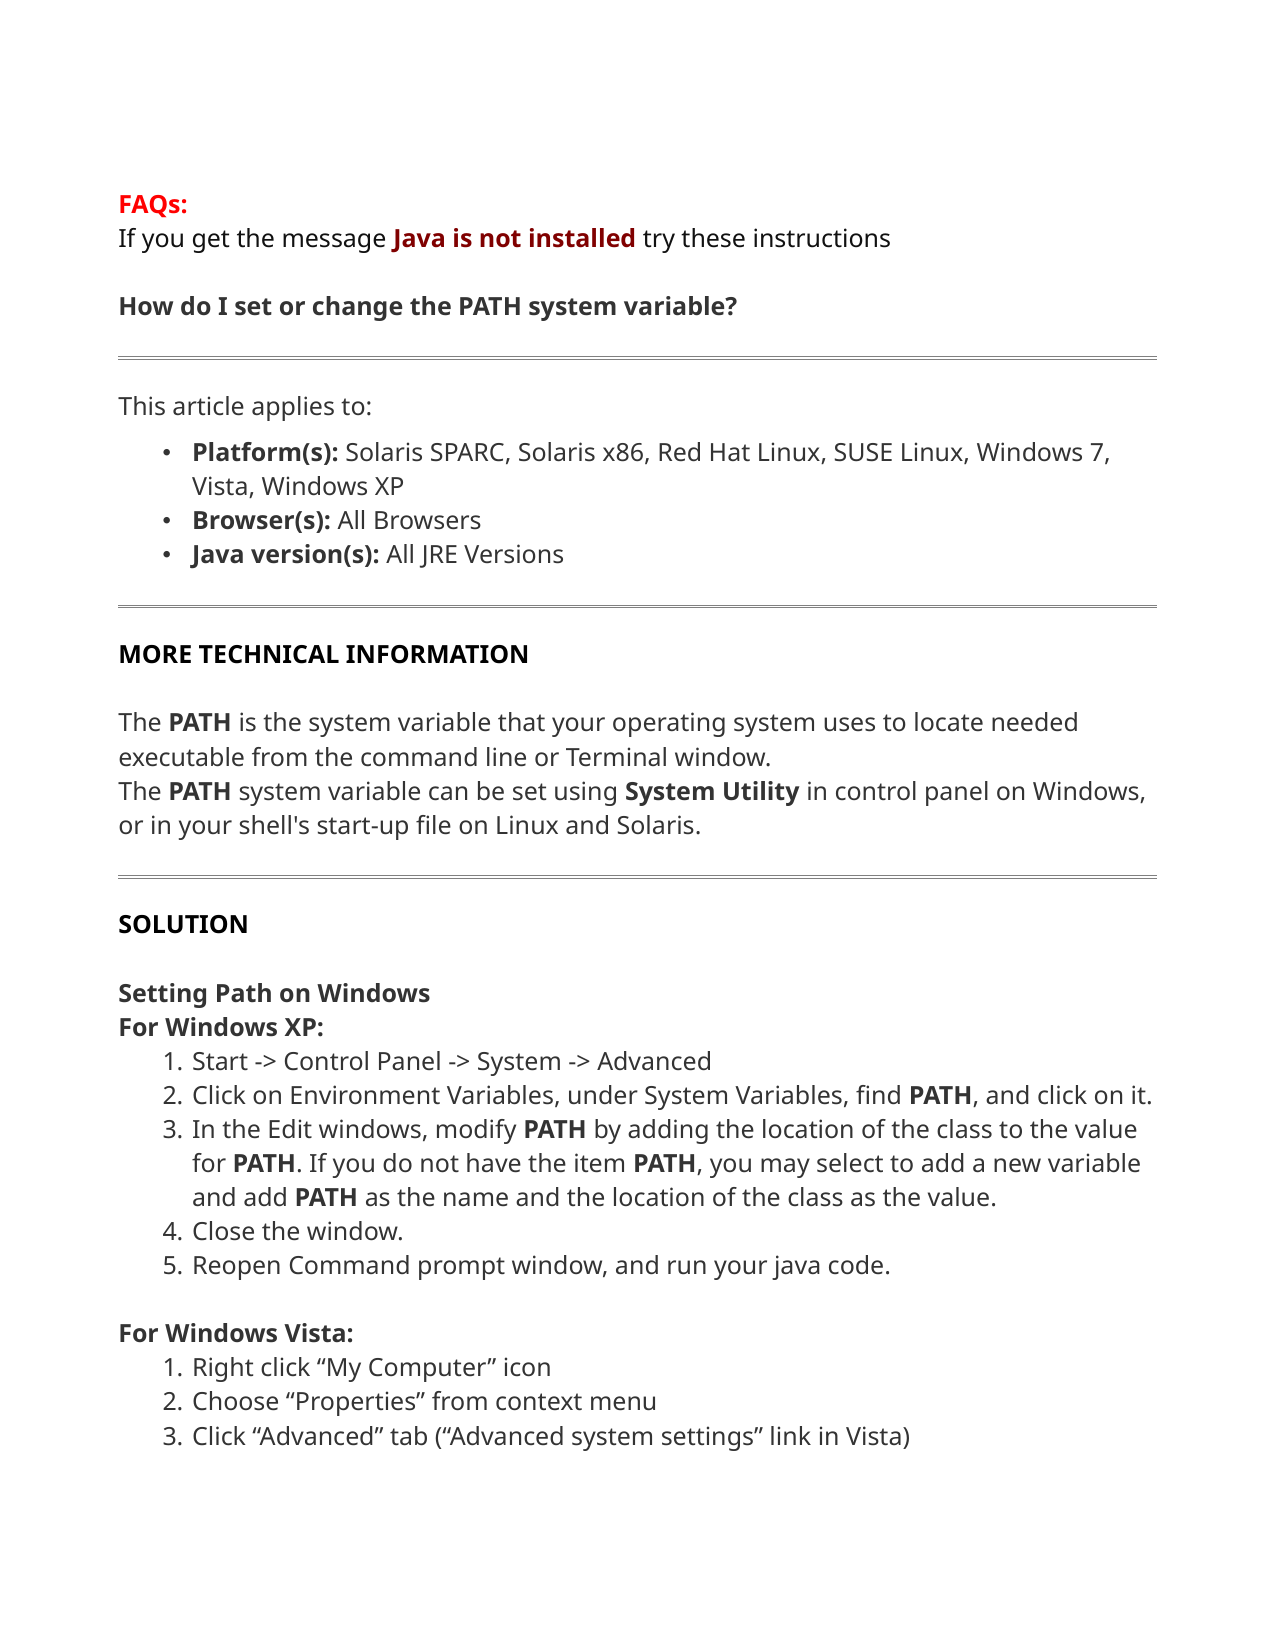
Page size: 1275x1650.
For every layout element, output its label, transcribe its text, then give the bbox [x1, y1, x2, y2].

list Browser(s): All Browsers [162, 503, 1157, 537]
text For Windows Vista: [118, 1282, 1157, 1350]
list Click “Advanced” tab (“Advanced system settings” link in Vista) [162, 1418, 1157, 1452]
list Choose “Properties” from context menu [162, 1384, 1157, 1418]
list Close the window. [162, 1214, 1157, 1248]
text This article applies to: [118, 388, 1157, 422]
text FAQs: [118, 186, 1157, 220]
subtitle How do I set or change the PATH system variable? [118, 288, 1157, 322]
list Java version(s): All JRE Versions [162, 537, 1157, 571]
list Platform(s): Solaris SPARC, Solaris x86, Red Hat Linux, SUSE Linux, Windows 7, Vista, Windows XP [162, 435, 1157, 503]
list In the Edit windows, modify PATH by adding the location of the class to the value for PATH. If you do not have the item PATH, you may select to add a new variable and add PATH as the name and the location of the class as the value. [162, 1112, 1157, 1214]
list Click on Environment Variables, under System Variables, find PATH, and click on it. [162, 1077, 1157, 1112]
list Start -> Control Panel -> System -> Advanced [162, 1043, 1157, 1077]
list Reopen Command prompt window, and run your java code. [162, 1248, 1157, 1282]
text MORE TECHNICAL INFORMATION The PATH is the system variable that your operating system uses to locate needed executable from the command line or Terminal window. The PATH system variable can be set using System Utility in control panel on Windows, or in your shell's start-up file on Linux and Solaris. [118, 637, 1157, 841]
list Right click “My Computer” icon [162, 1350, 1157, 1384]
text If you get the message Java is not installed try these instructions [118, 220, 1157, 254]
text SOLUTION Setting Path on Windows For Windows XP: [118, 907, 1157, 1043]
